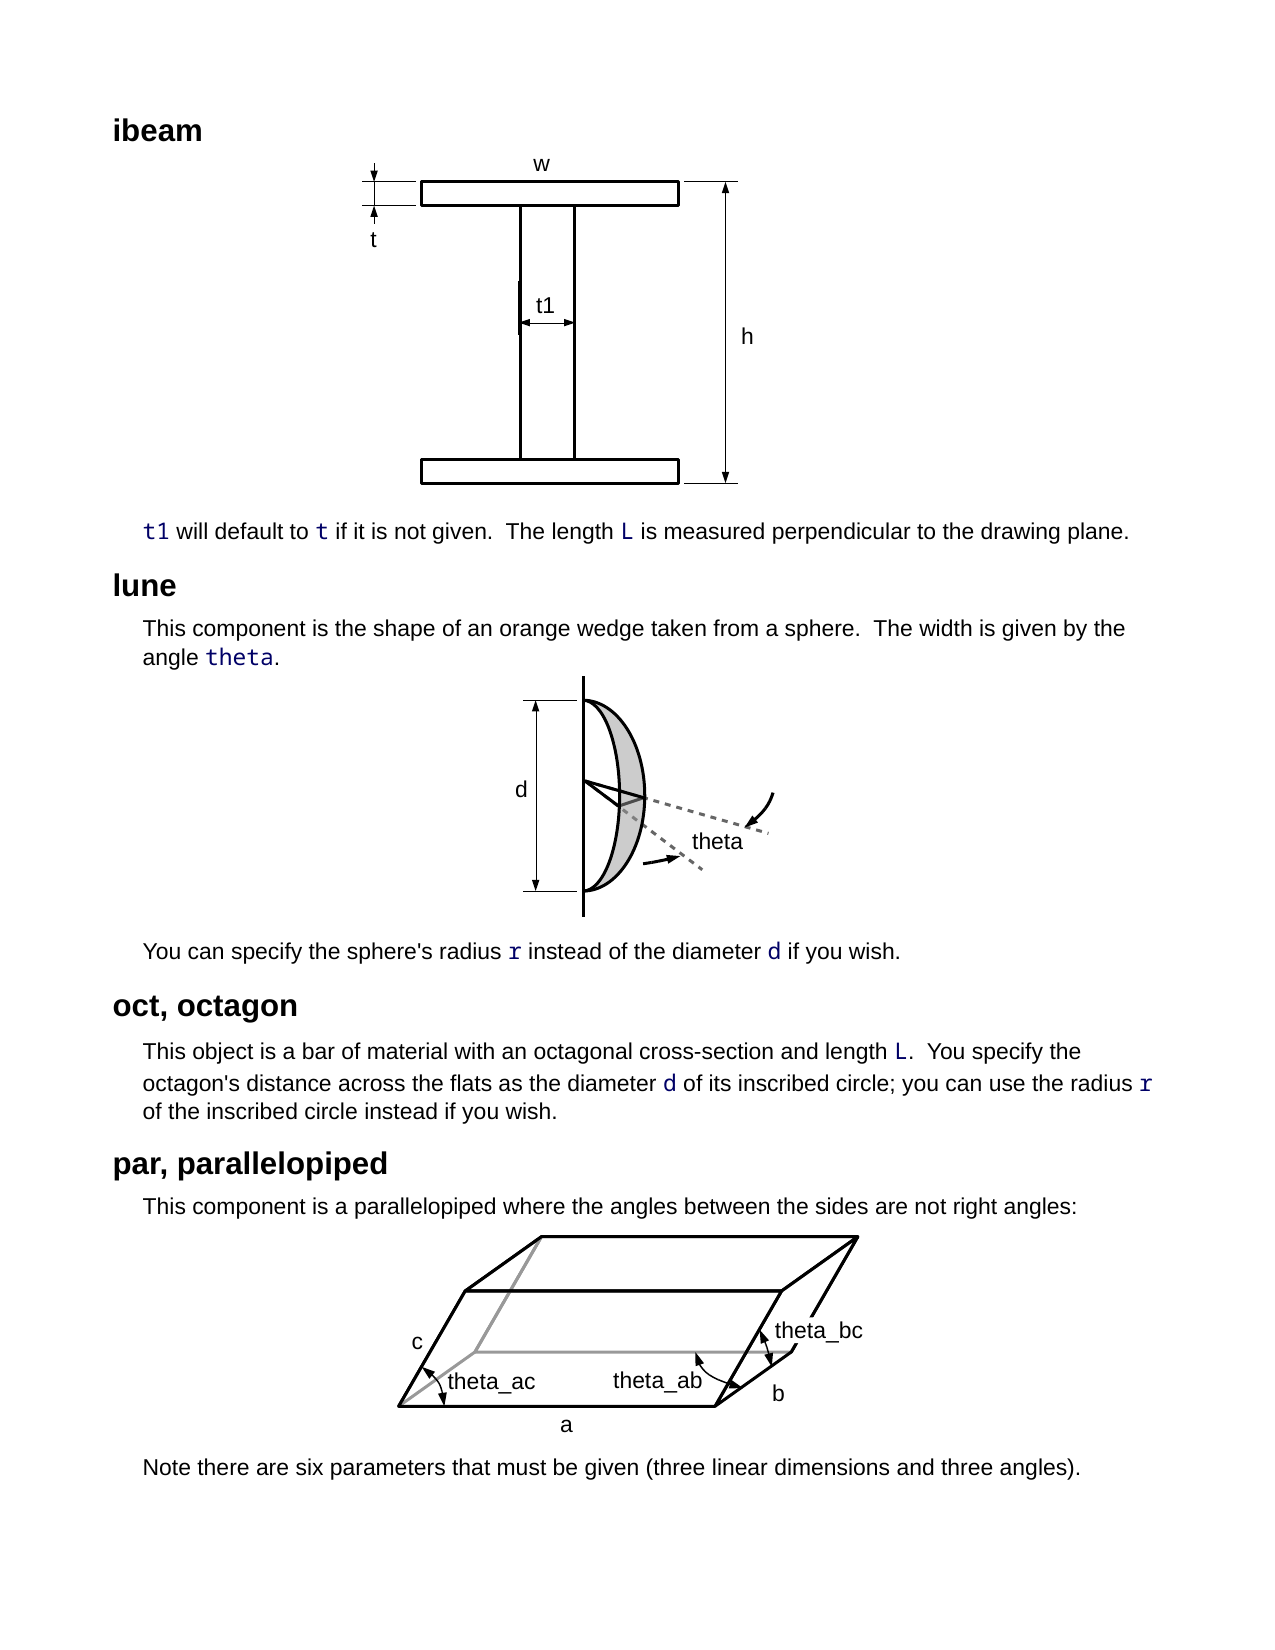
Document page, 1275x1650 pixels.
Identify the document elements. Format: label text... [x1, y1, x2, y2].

text t1 will default to t if it is not given. The length L is measured perpendicular to the drawing plane. [142, 160, 1162, 546]
text Note there are six parameters that must be given (three linear dimensions and three angles). [142, 1228, 1162, 1480]
subtitle oct, octagon [112, 987, 1162, 1023]
text This component is a parallelopiped where the angles between the sides are not right angles: [142, 1193, 1162, 1219]
text This component is the shape of an orange wedge taken from a sphere. The width is given by the angle theta. [142, 615, 1162, 673]
text You can specify the sphere's radius r instead of the diameter d if you wish. [142, 682, 1162, 966]
subtitle ibeam [112, 112, 1162, 148]
text This object is a bar of material with an octagonal cross-section and length L. You specify the octagon's distance across the flats as the diameter d of its inscribed circle; you can use the radius r of the inscribed circle instead if you wish. [142, 1035, 1162, 1124]
subtitle lune [112, 567, 1162, 603]
subtitle par, parallelopiped [112, 1145, 1162, 1181]
